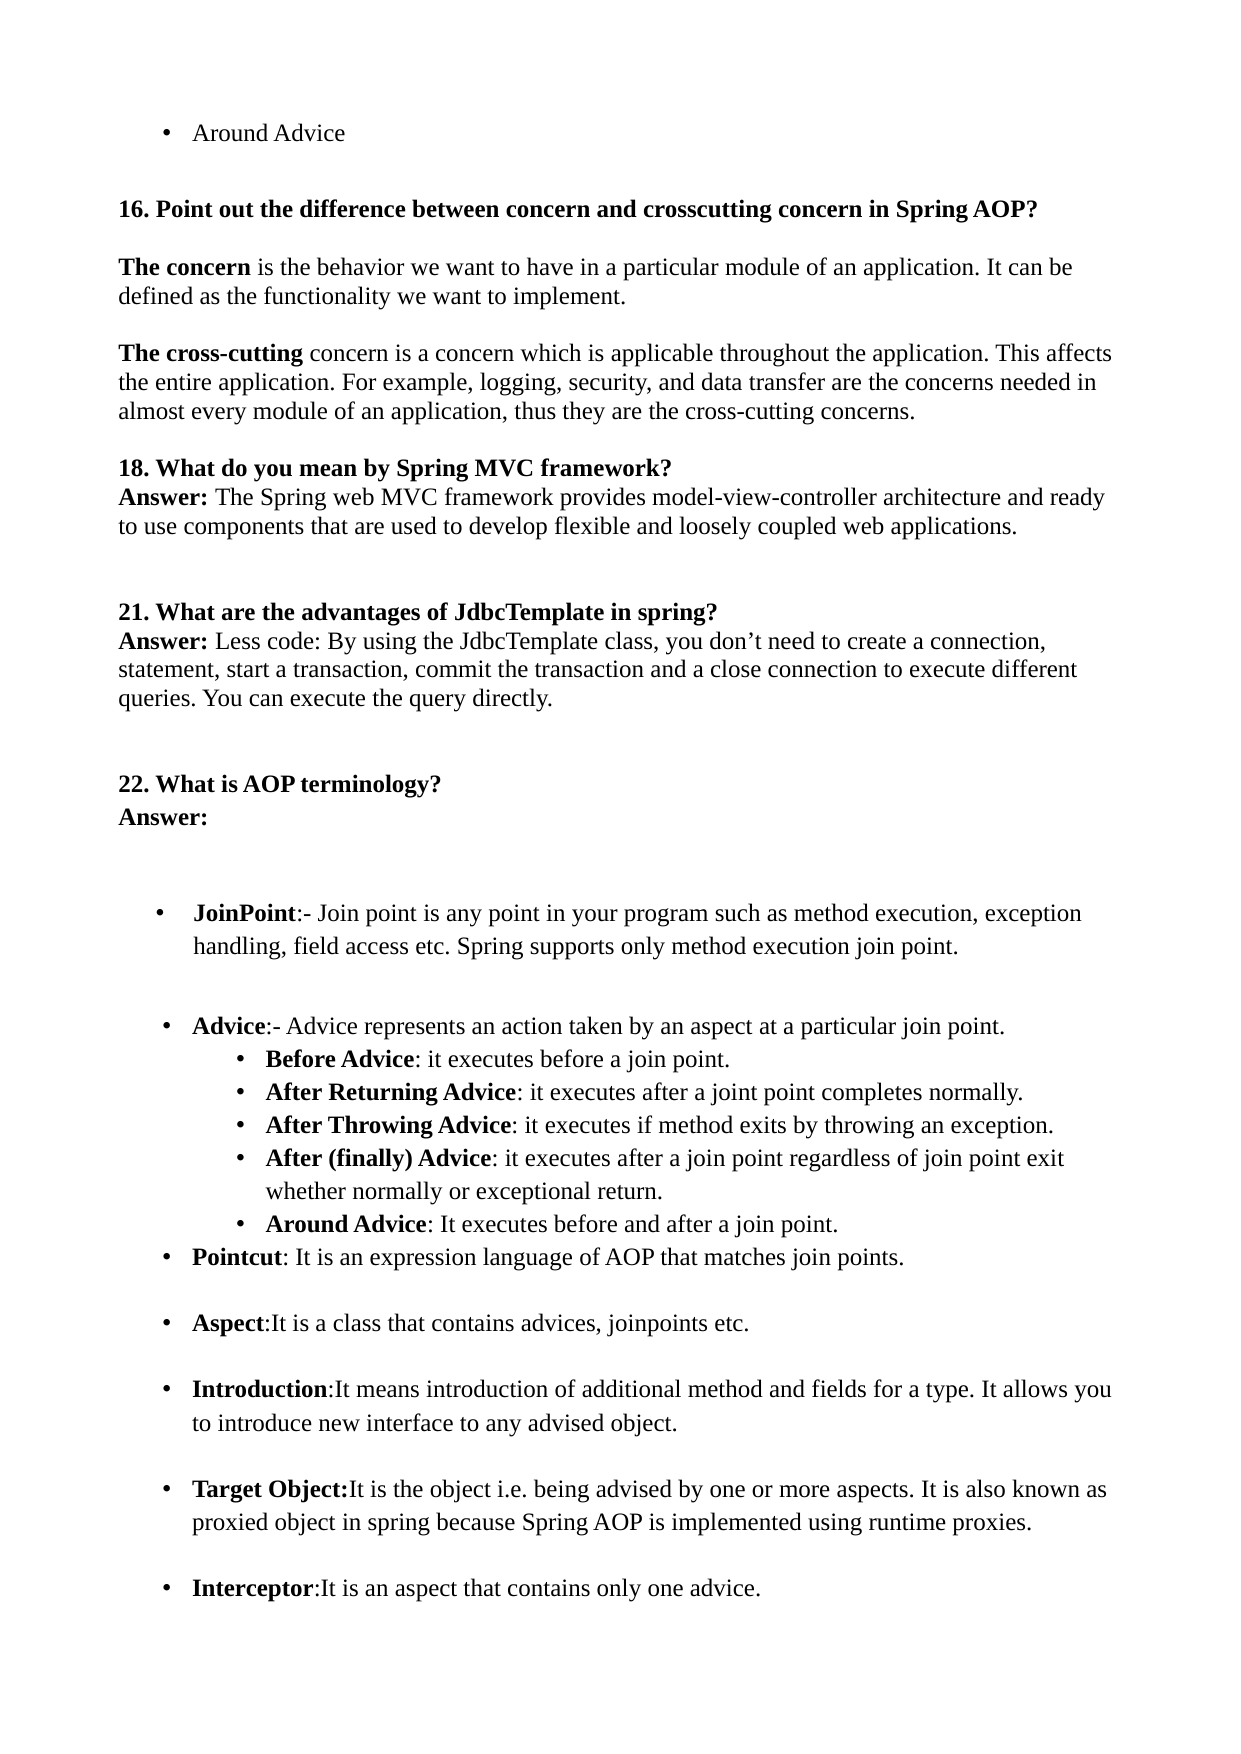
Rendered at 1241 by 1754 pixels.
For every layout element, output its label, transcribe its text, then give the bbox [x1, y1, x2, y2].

list Aspect:It is a class that contains advices, joinpoints etc. [162, 1308, 1122, 1337]
list Advice:- Advice represents an action taken by an aspect at a particular join point. [162, 1011, 1122, 1040]
list After Throwing Advice: it executes if method exits by throwing an exception. [236, 1110, 1122, 1139]
list JoinPoint:- Join point is any point in your program such as method execution, exception handling, field access etc. Spring supports only method execution join point. [156, 898, 1122, 959]
list After (finally) Advice: it executes after a join point regardless of join point exit whether normally or exceptional return. [236, 1143, 1122, 1205]
list Before Advice: it executes before a join point. [236, 1044, 1122, 1073]
text 21. What are the advantages of JdbcTemplate in spring? [118, 597, 1122, 626]
list After Returning Advice: it executes after a joint point completes normally. [236, 1077, 1122, 1106]
text The concern is the behavior we want to have in a particular module of an application. It can be defined as the functionality we want to implement. [118, 252, 1122, 309]
text Answer: Less code: By using the JdbcTemplate class, you don’t need to create a connection, statement, start a transaction, commit the transaction and a close connection to execute different queries. You can execute the query directly. [118, 626, 1122, 712]
list Target Object:It is the object i.e. being advised by one or more aspects. It is also known as proxied object in spring because Spring AOP is implemented using runtime proxies. [162, 1474, 1122, 1535]
list Pointcut: It is an expression language of AOP that matches join points. [162, 1242, 1122, 1271]
text 18. What do you mean by Spring MVC framework? Answer: The Spring web MVC framework provides model-view-controller architecture and ready to use components that are used to develop flexible and loosely coupled web applications. [118, 453, 1122, 539]
list Introduction:It means introduction of additional method and fields for a type. It allows you to introduce new interface to any advised object. [162, 1374, 1122, 1436]
list Around Advice: It executes before and after a join point. [236, 1209, 1122, 1238]
list Around Advice [162, 118, 1122, 147]
list Interceptor:It is an aspect that contains only one advice. [162, 1573, 1122, 1601]
text 22. What is AOP terminology? Answer: [118, 769, 1122, 831]
text The cross-cutting concern is a concern which is applicable throughout the application. This affects the entire application. For example, logging, security, and data transfer are the concerns needed in almost every module of an application, thus they are the cross-cutting concerns. [118, 338, 1122, 424]
text 16. Point out the difference between concern and crosscutting concern in Spring AOP? [118, 194, 1122, 223]
